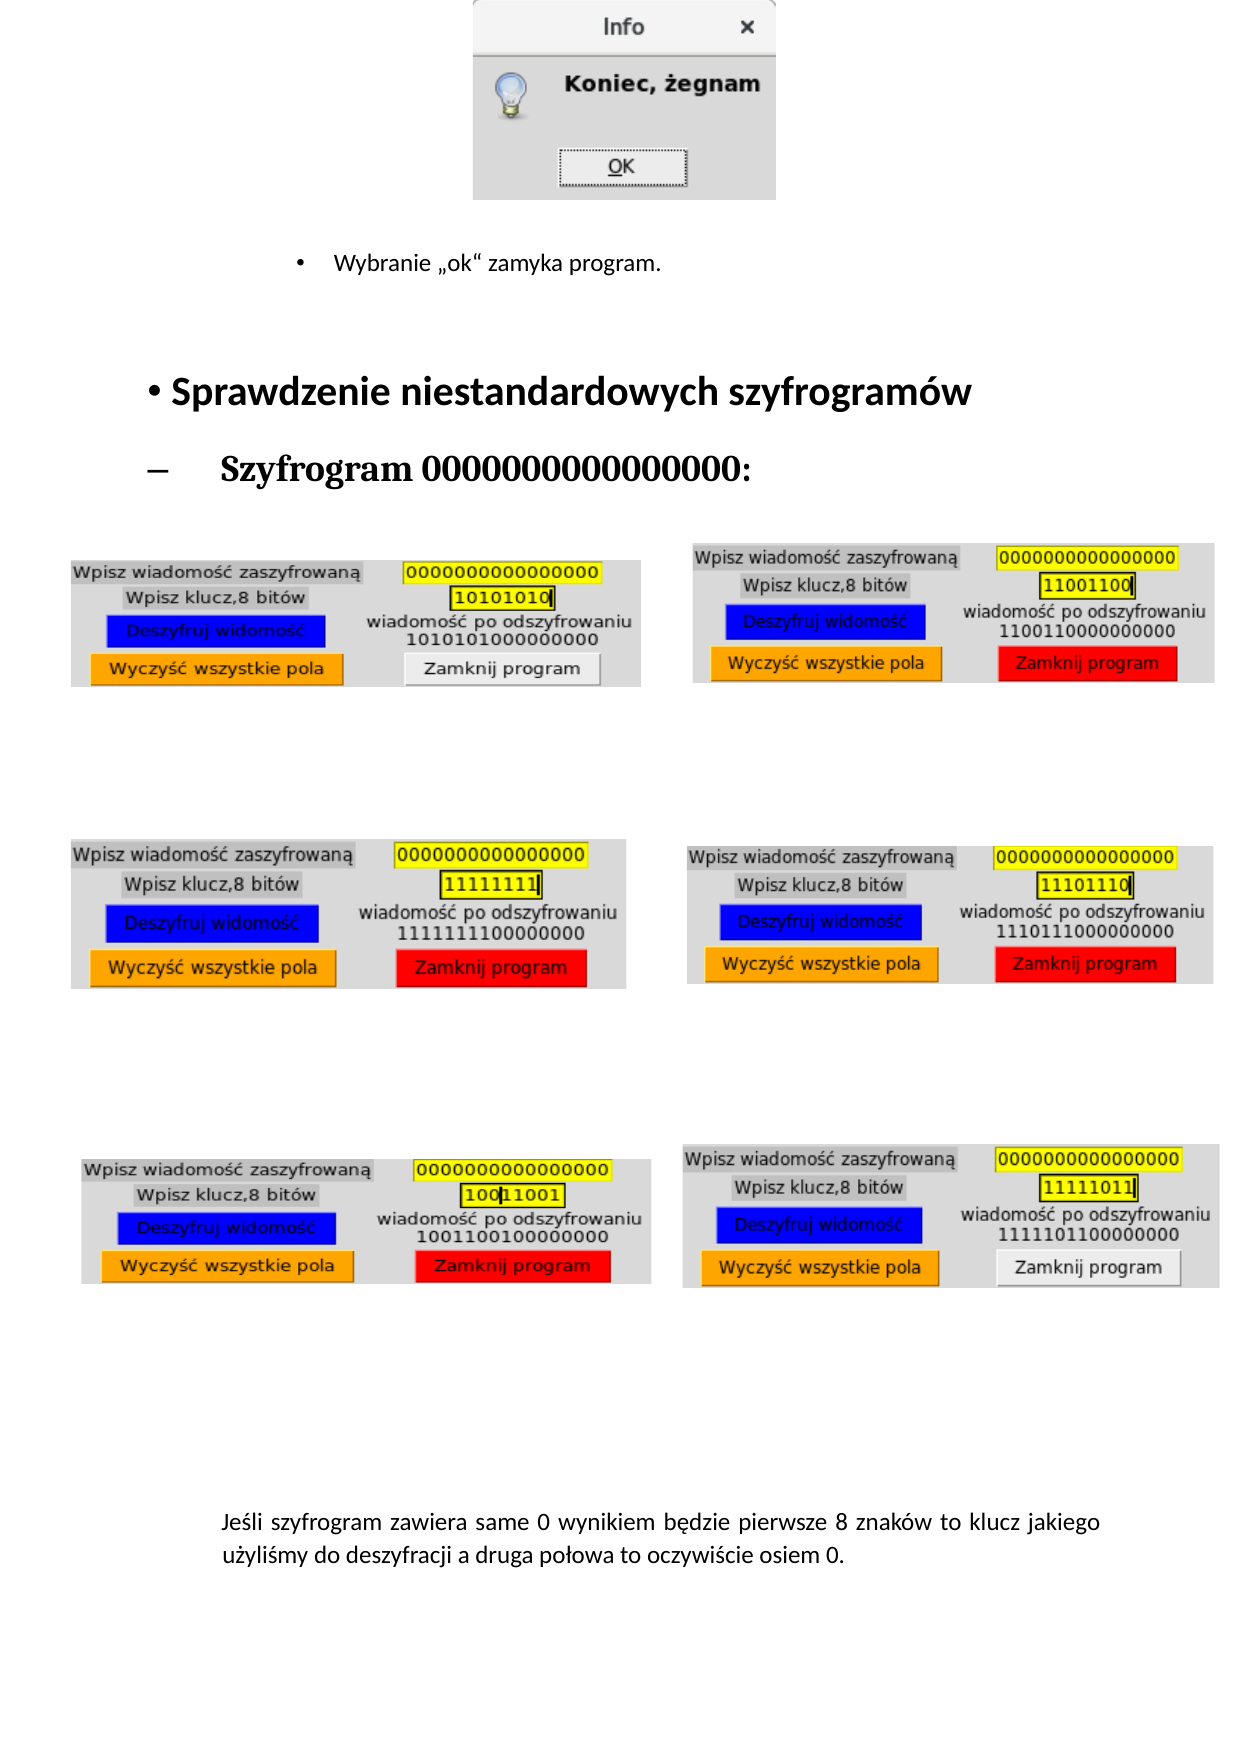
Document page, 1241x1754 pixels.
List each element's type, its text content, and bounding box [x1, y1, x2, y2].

picture [81, 1159, 652, 1284]
picture [682, 1144, 1220, 1288]
picture [472, 0, 776, 200]
subtitle Sprawdzenie niestandardowych szyfrogramów [147, 365, 1101, 416]
picture [686, 846, 1214, 984]
subtitle Szyfrogram 0000000000000000: [147, 448, 1101, 491]
text Jeśli szyfrogram zawiera same 0 wynikiem będzie pierwsze 8 znaków to klucz jakiego użyliśmy do deszyfracji a druga połowa to oczywiście osiem 0. [221, 1506, 1101, 1570]
picture [692, 543, 1215, 683]
picture [70, 560, 642, 687]
list Wybranie „ok“ zamyka program. [296, 247, 1101, 278]
picture [70, 839, 627, 989]
